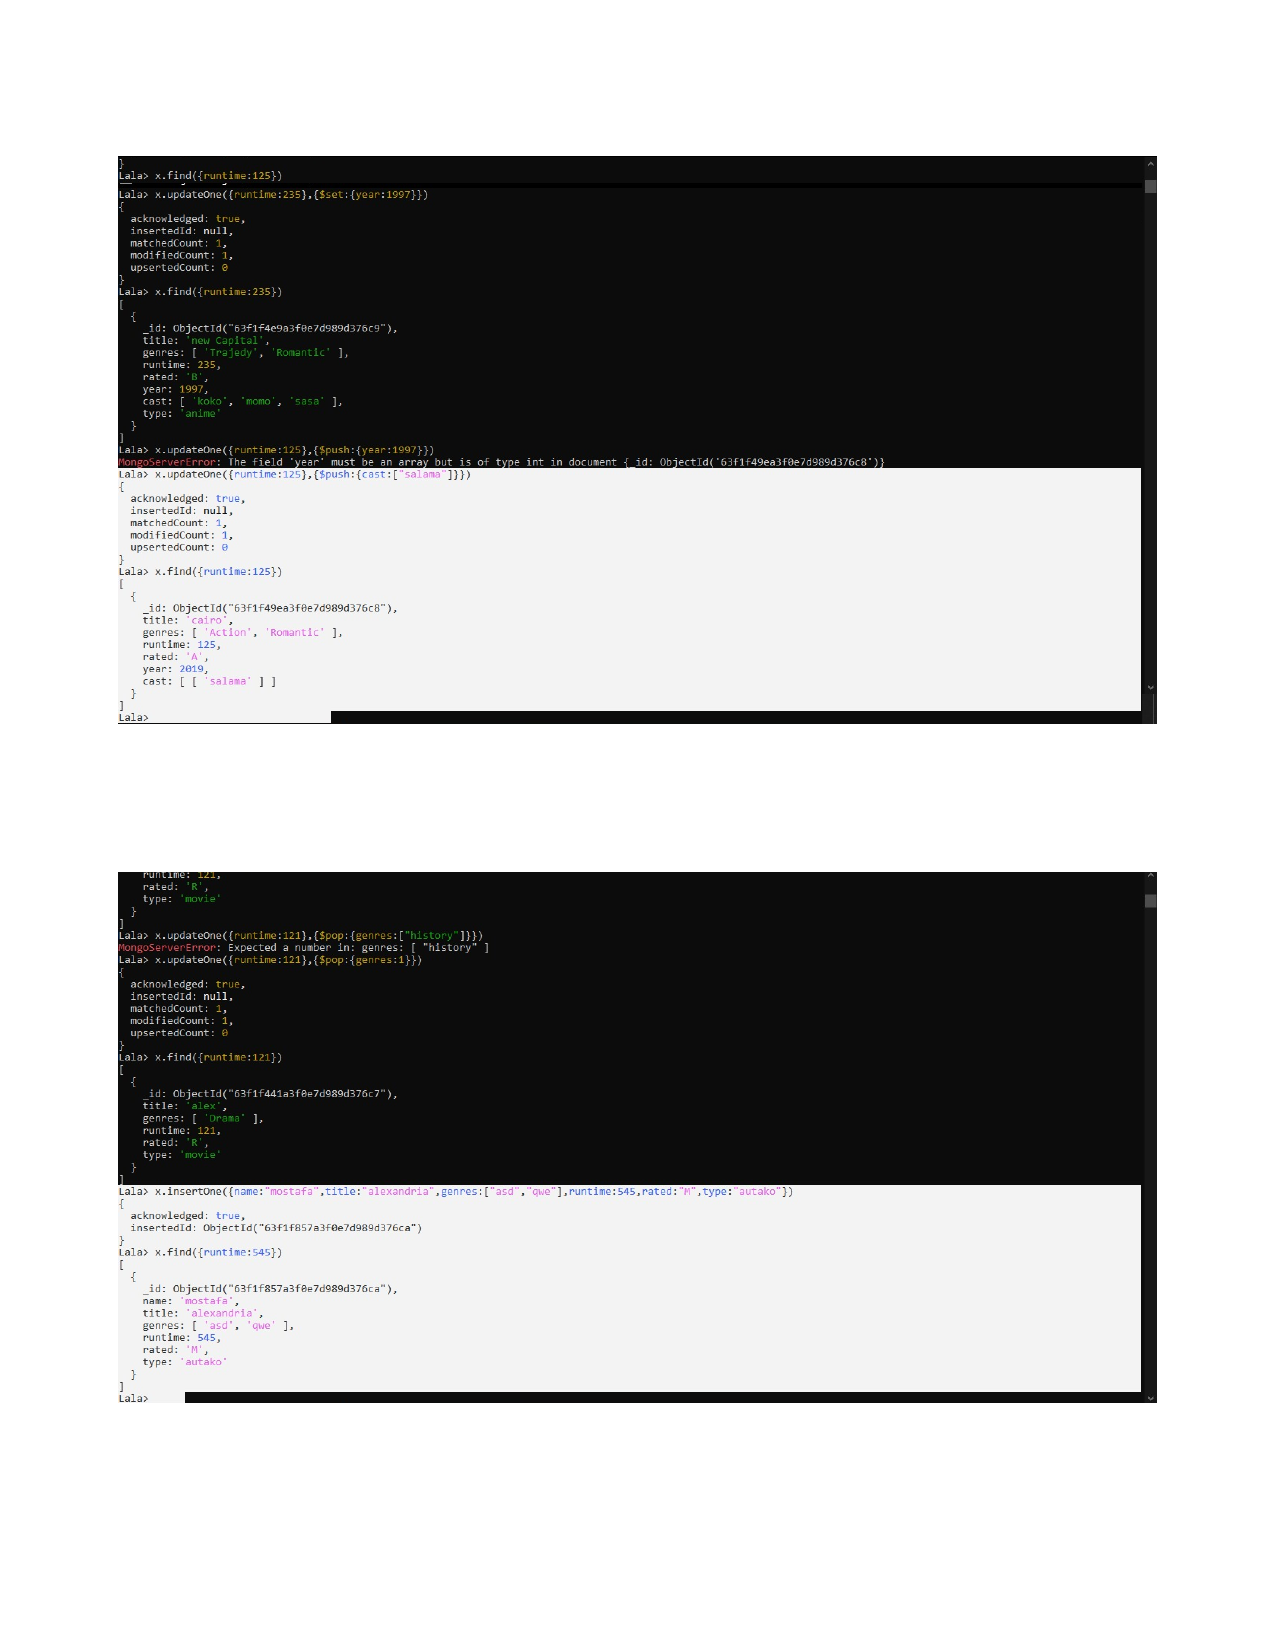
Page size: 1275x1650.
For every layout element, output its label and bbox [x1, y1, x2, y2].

picture [129, 872, 1157, 1403]
picture [118, 156, 1157, 724]
